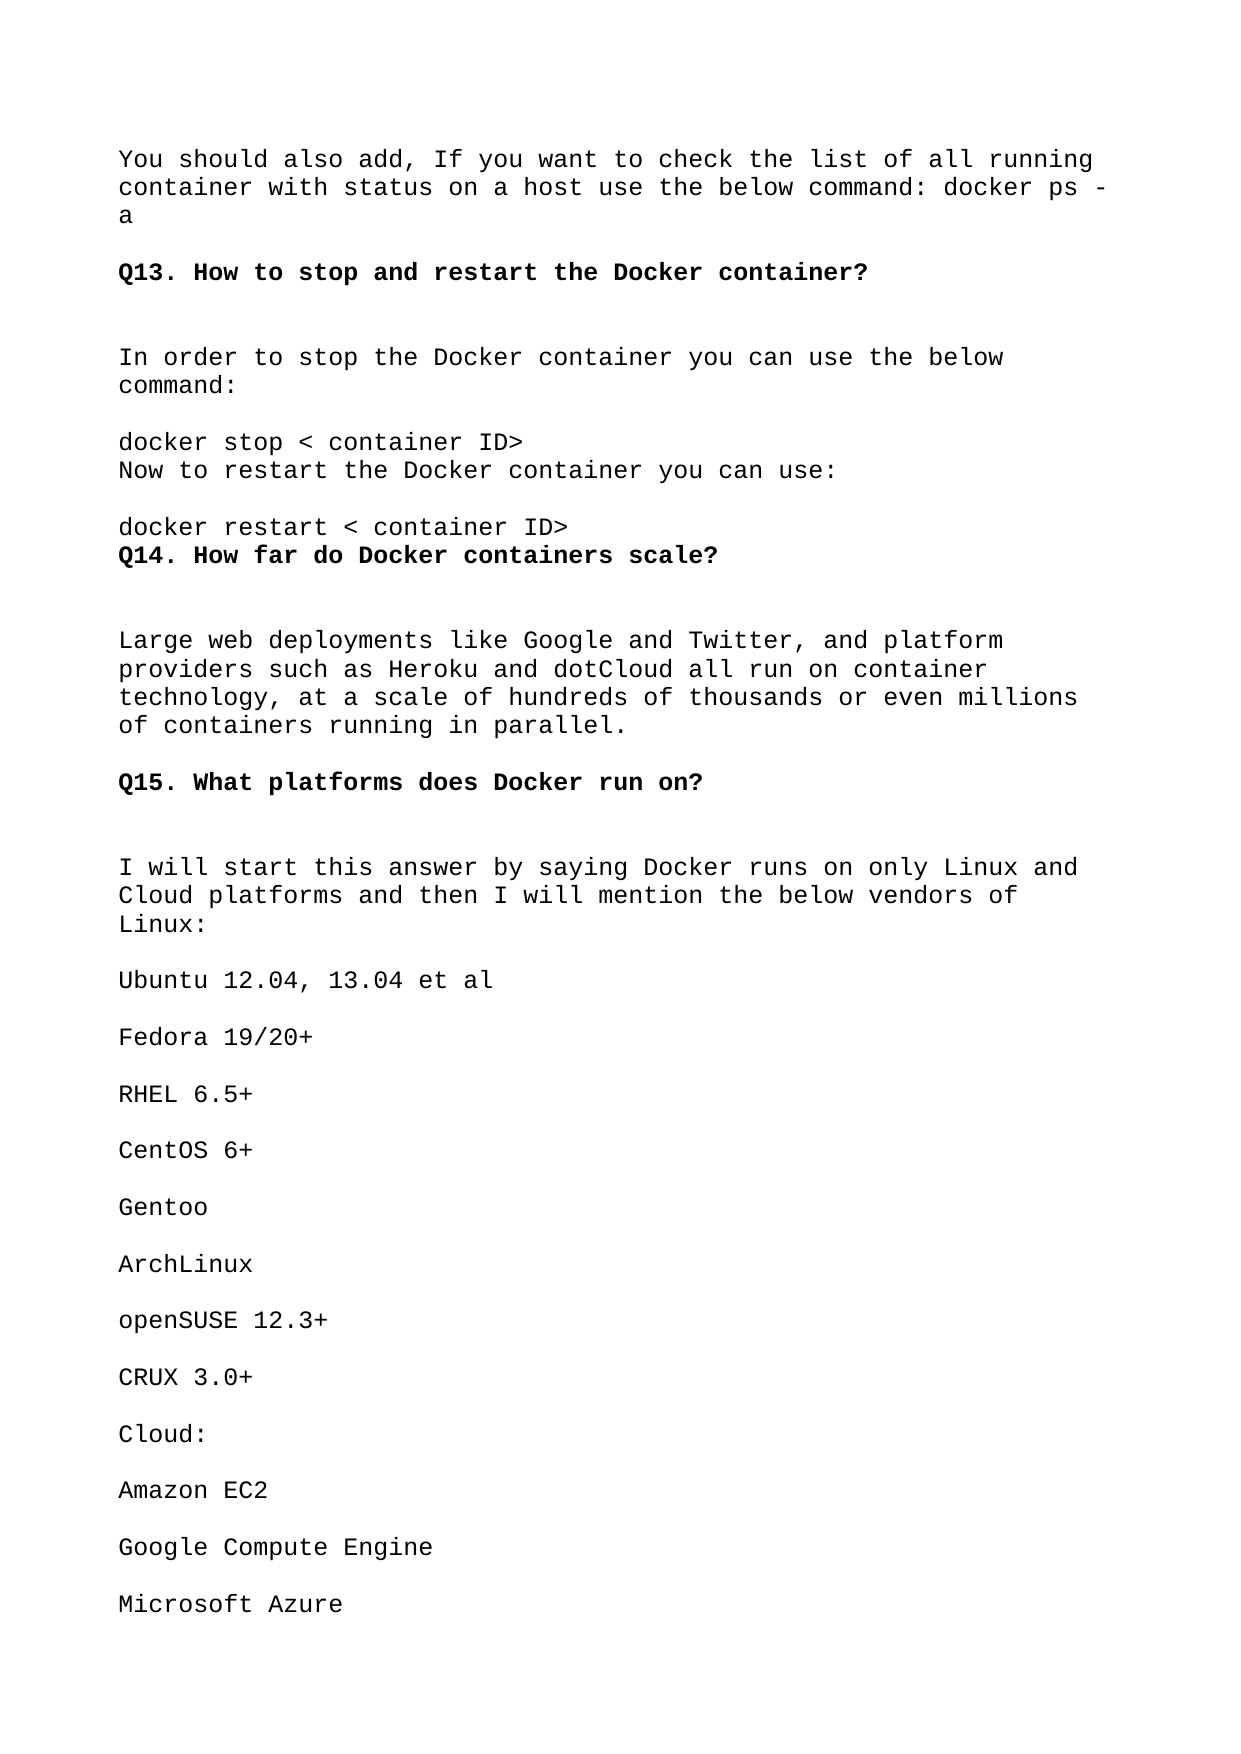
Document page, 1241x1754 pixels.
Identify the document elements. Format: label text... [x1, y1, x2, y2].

text Google Compute Engine [118, 1535, 1122, 1563]
text I will start this answer by saying Docker runs on only Linux and Cloud platforms and then I will mention the below vendors of Linux: [118, 855, 1122, 940]
text In order to stop the Docker container you can use the below command: [118, 345, 1122, 401]
text Large web deployments like Google and Twitter, and platform providers such as Heroku and dotCloud all run on container technology, at a scale of hundreds of thousands or even millions of containers running in parallel. [118, 628, 1122, 741]
text Ubuntu 12.04, 13.04 et al [118, 968, 1122, 996]
text openSUSE 12.3+ [118, 1308, 1122, 1336]
text docker stop < container ID> [118, 430, 1122, 458]
text Q14. How far do Docker containers scale? [118, 543, 1122, 571]
text Amazon EC2 [118, 1478, 1122, 1506]
text CRUX 3.0+ [118, 1365, 1122, 1393]
text docker restart < container ID> [118, 515, 1122, 543]
text Q13. How to stop and restart the Docker container? [118, 260, 1122, 288]
text Fedora 19/20+ [118, 1025, 1122, 1053]
text Microsoft Azure [118, 1591, 1122, 1620]
text Q15. What platforms does Docker run on? [118, 770, 1122, 798]
text RHEL 6.5+ [118, 1081, 1122, 1110]
text ArchLinux [118, 1251, 1122, 1280]
text Cloud: [118, 1421, 1122, 1450]
text CentOS 6+ [118, 1138, 1122, 1166]
text Now to restart the Docker container you can use: [118, 458, 1122, 486]
text Gentoo [118, 1195, 1122, 1223]
text You should also add, If you want to check the list of all running container with status on a host use the below command: docker ps -a [118, 146, 1122, 231]
